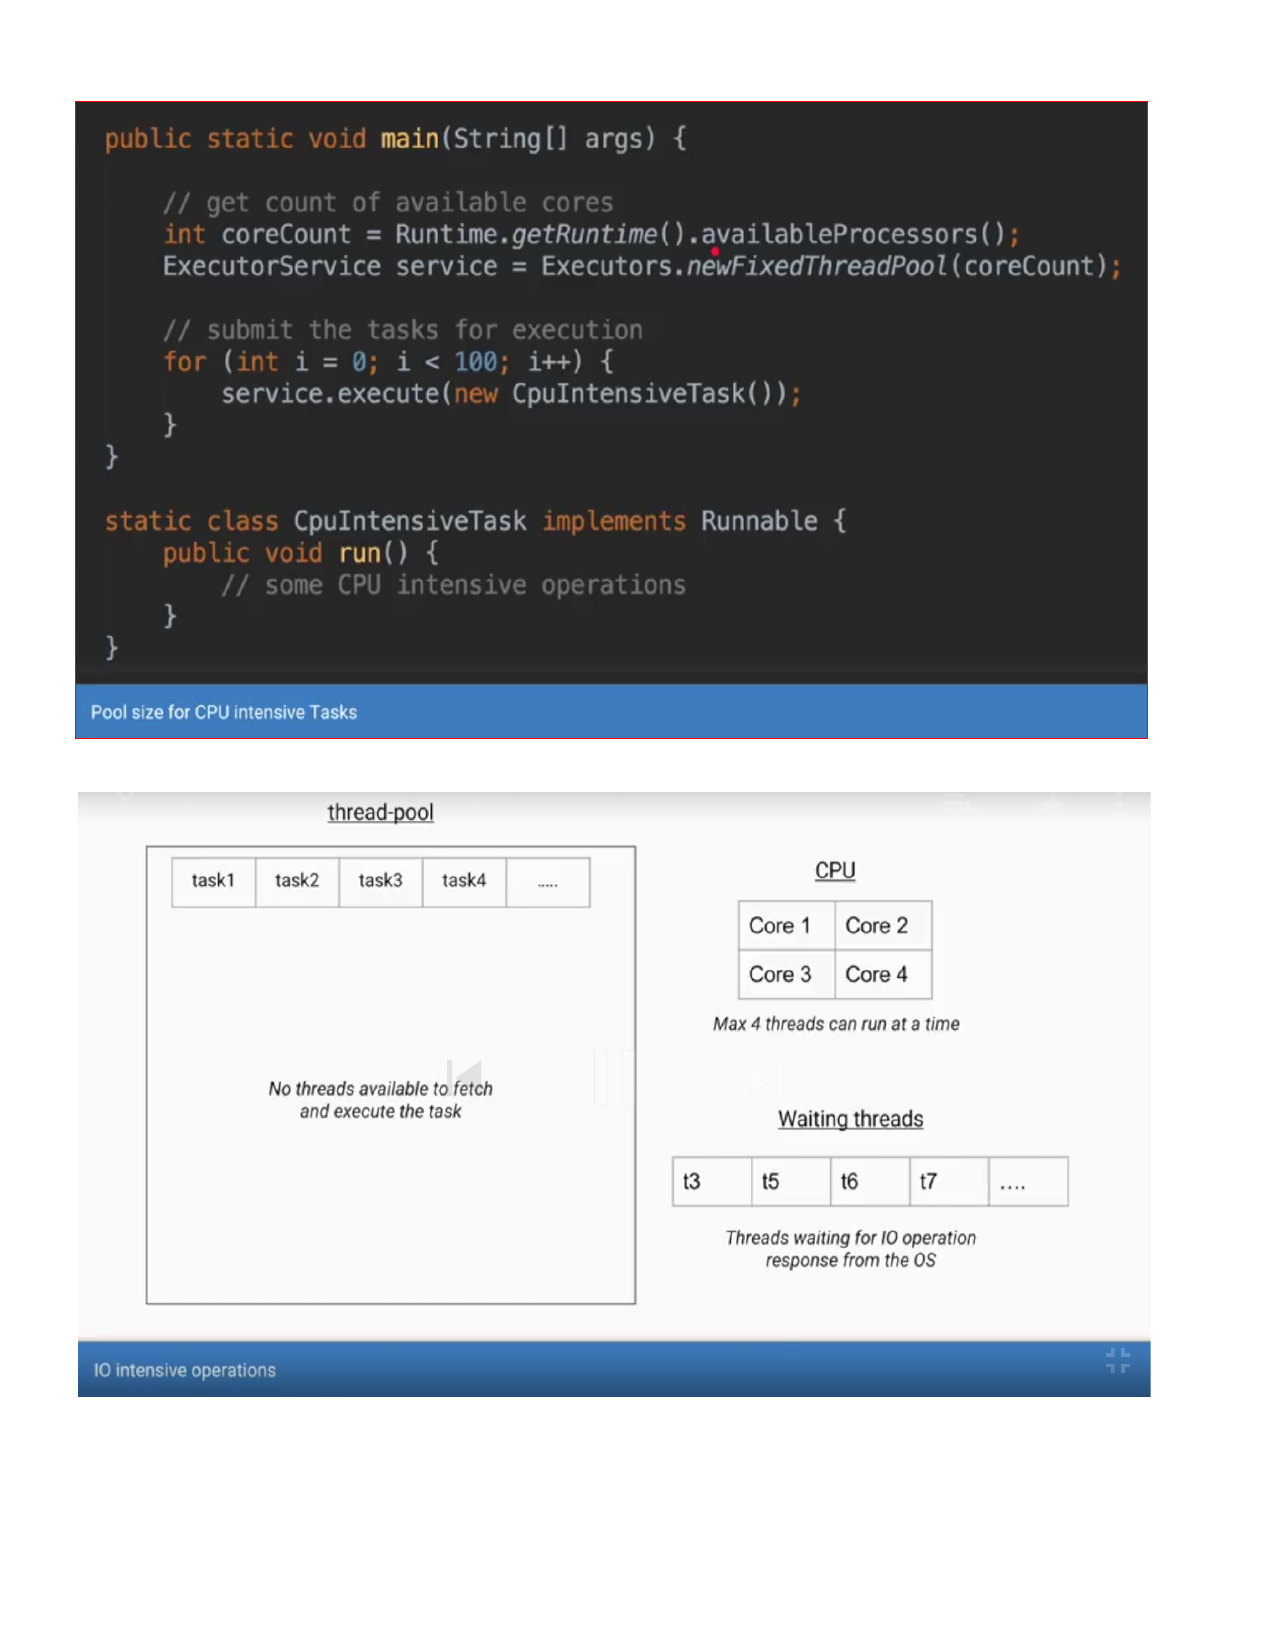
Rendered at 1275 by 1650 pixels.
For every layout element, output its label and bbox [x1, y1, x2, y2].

picture [76, 102, 1147, 738]
picture [78, 792, 1151, 1397]
